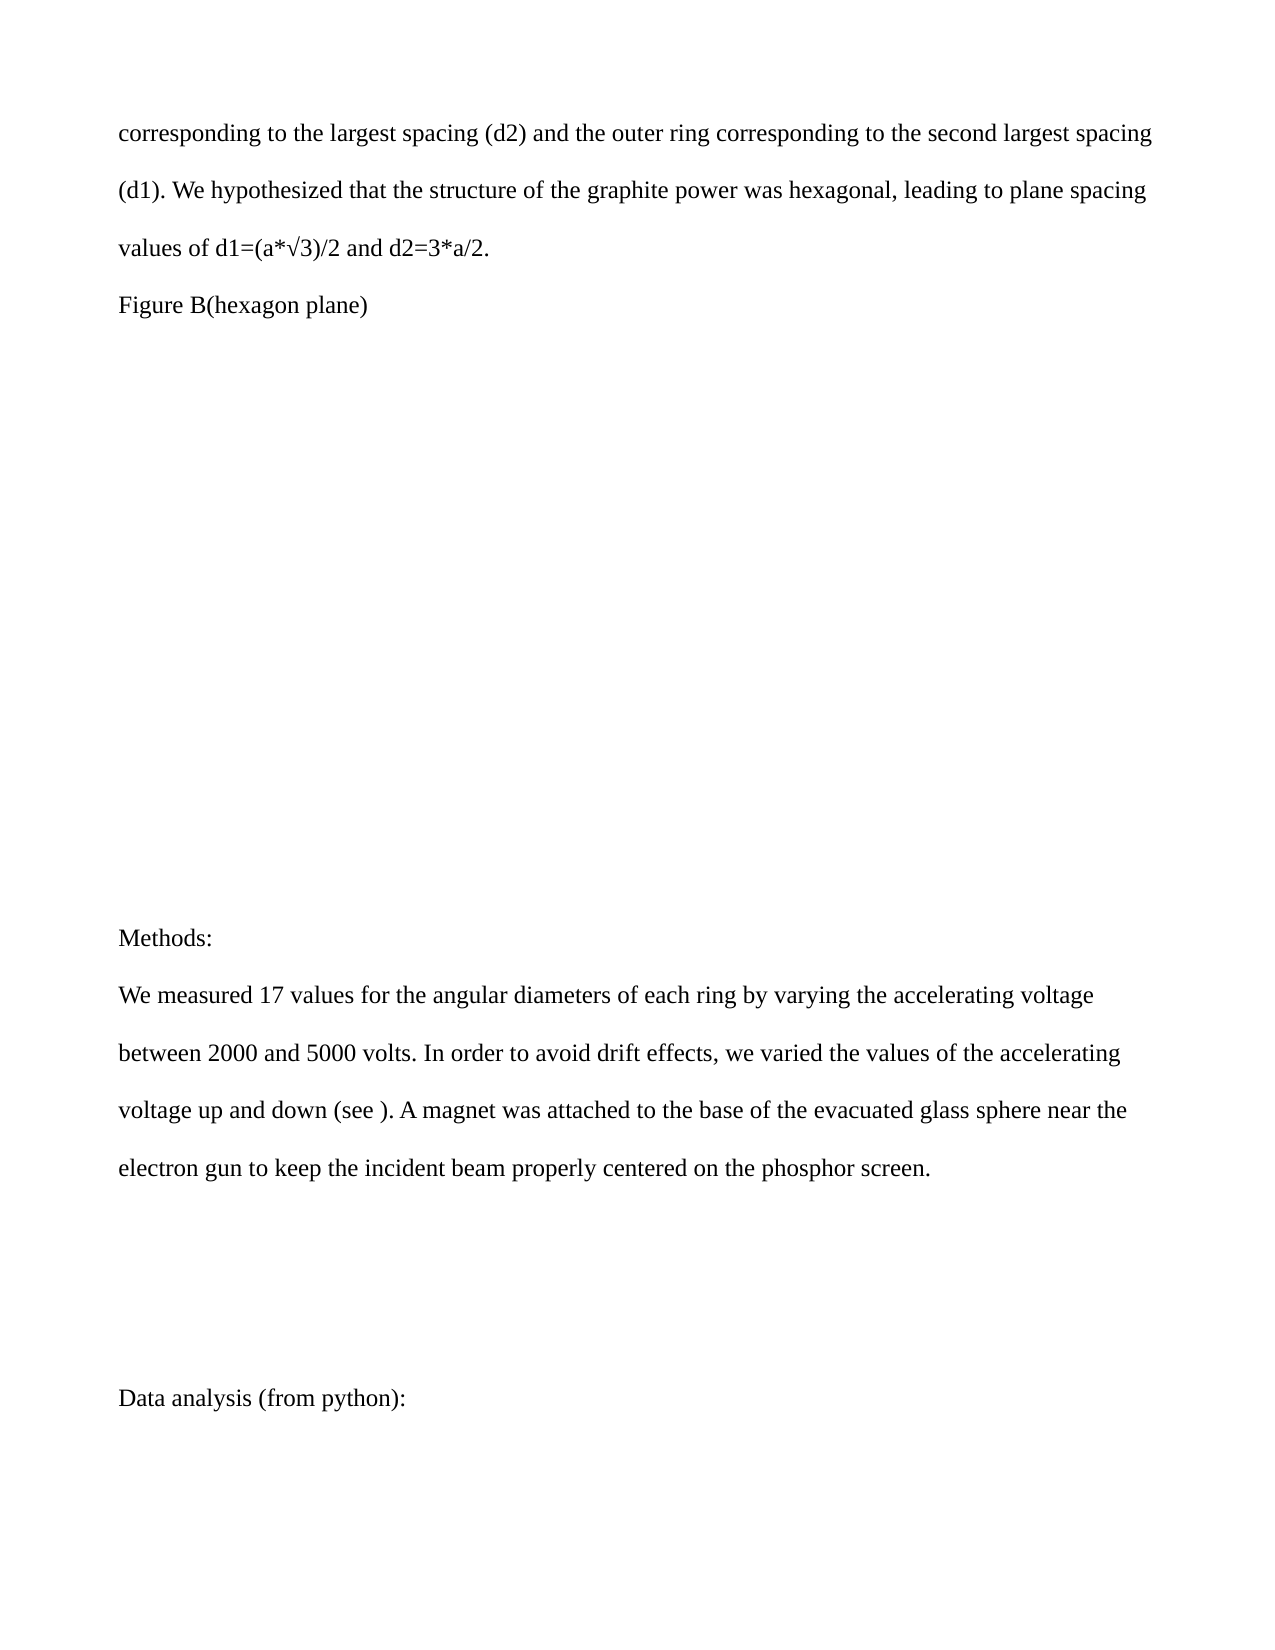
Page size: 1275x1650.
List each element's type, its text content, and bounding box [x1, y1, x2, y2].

text We measured 17 values for the angular diameters of each ring by varying the accelerating voltage between 2000 and 5000 volts. In order to avoid drift effects, we varied the values of the accelerating voltage up and down (see ). A magnet was attached to the base of the evacuated glass sphere near the electron gun to keep the incident beam properly centered on the phosphor screen. [118, 981, 1157, 1182]
text Data analysis (from python): [118, 1383, 1157, 1412]
text corresponding to the largest spacing (d2) and the outer ring corresponding to the second largest spacing (d1). We hypothesized that the structure of the graphite power was hexagonal, leading to plane spacing values of d1=(a*√3)/2 and d2=3*a/2. [118, 118, 1157, 262]
text Figure B(hexagon plane) [118, 291, 1157, 319]
text Methods: [118, 923, 1157, 952]
